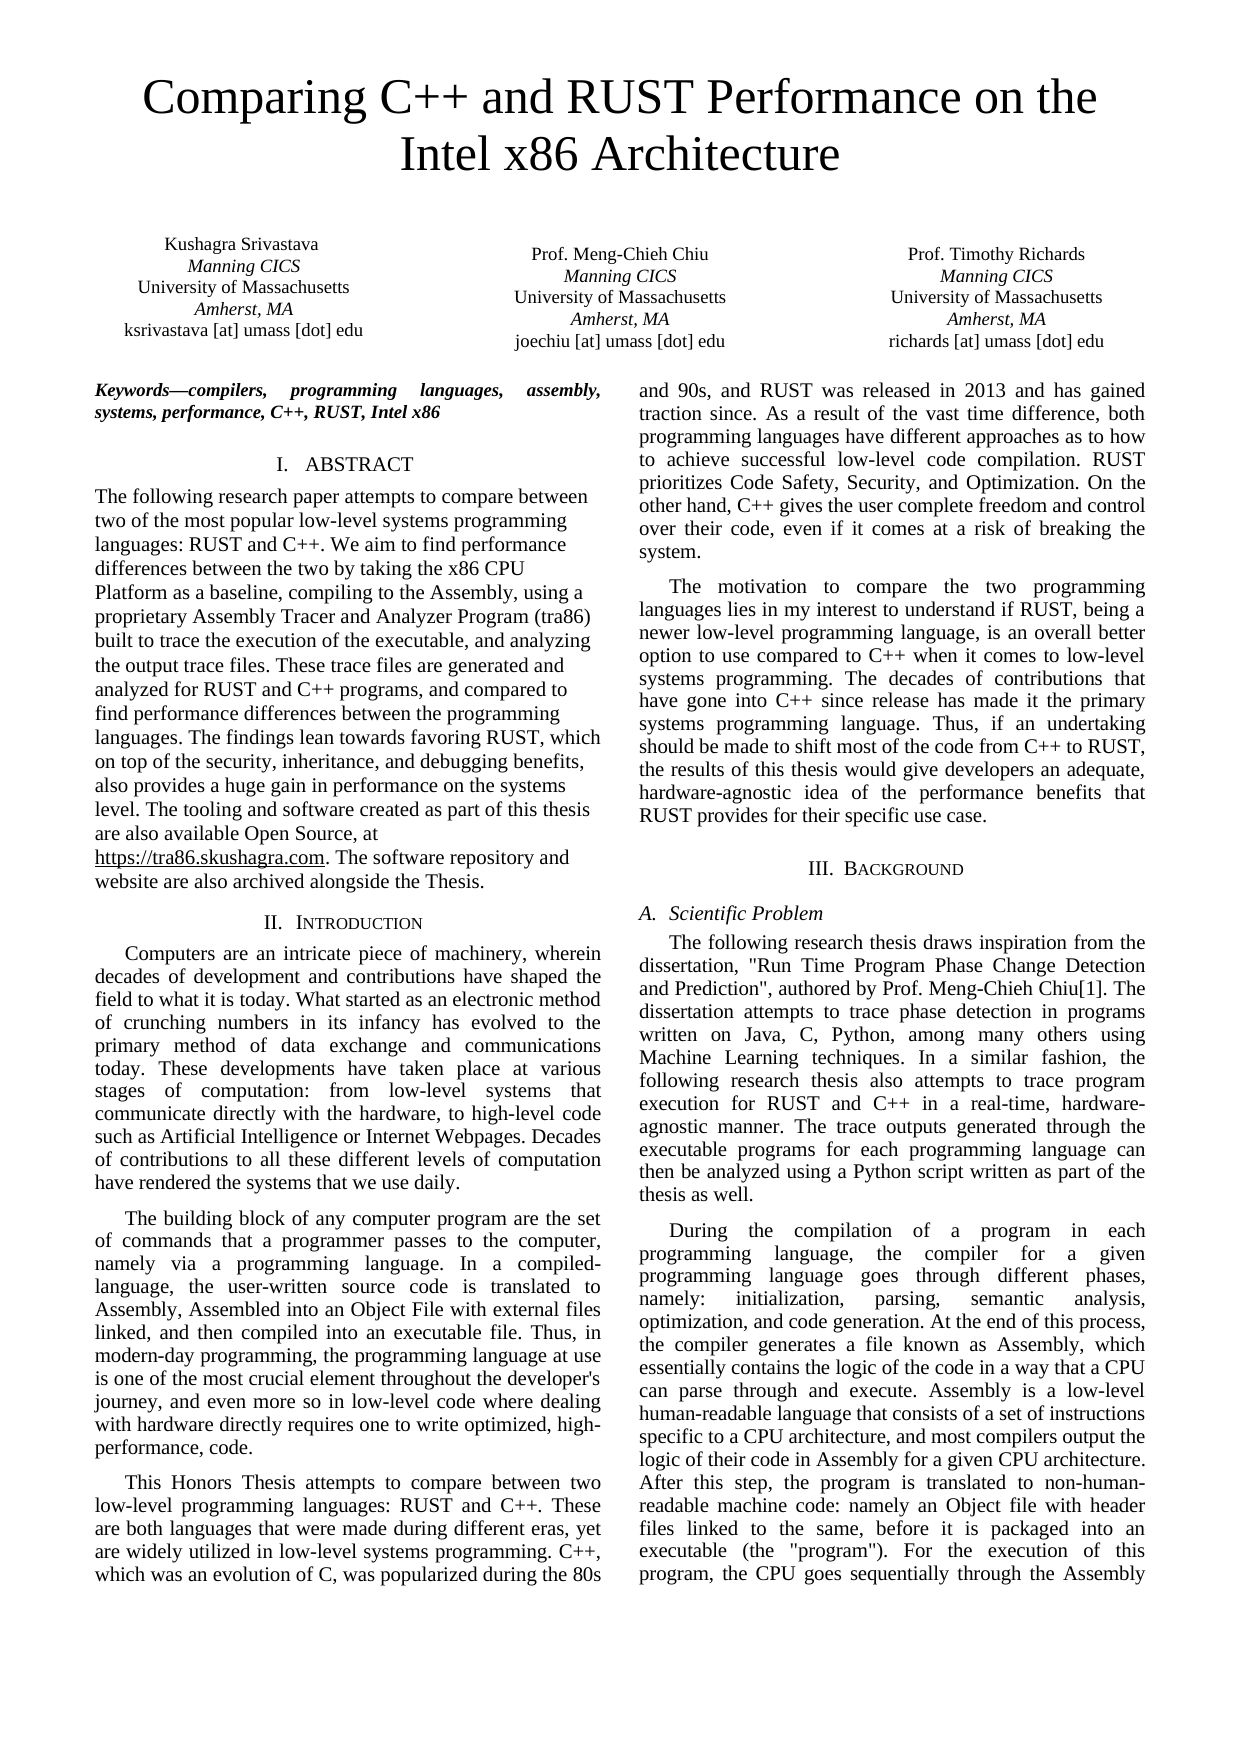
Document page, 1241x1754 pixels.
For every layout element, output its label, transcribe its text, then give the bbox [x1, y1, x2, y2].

text Prof. Timothy Richards Manning CICS University of Massachusetts Amherst, MA richards [at] umass [dot] edu [846, 243, 1147, 351]
text The building block of any computer program are the set of commands that a programmer passes to the computer, namely via a programming language. In a compiled-language, the user-written source code is translated to Assembly, Assembled into an Object File with external files linked, and then compiled into an executable file. Thus, in modern-day programming, the programming language at use is one of the most crucial element throughout the developer's journey, and even more so in low-level code where dealing with hardware directly requires one to write optimized, high-performance, code. [94, 1207, 601, 1459]
text During the compilation of a program in each programming language, the compiler for a given programming language goes through different phases, namely: initialization, parsing, semantic analysis, optimization, and code generation. At the end of this process, the compiler generates a file known as Assembly, which essentially contains the logic of the code in a way that a CPU can parse through and execute. Assembly is a low-level human-readable language that consists of a set of instructions specific to a CPU architecture, and most compilers output the logic of their code in Assembly for a given CPU architecture. After this step, the program is translated to non-human-readable machine code: namely an Object file with header files linked to the same, before it is packaged into an executable (the "program"). For the execution of this program, the CPU goes sequentially through the Assembly [639, 1219, 1146, 1585]
text Keywords—compilers, programming languages, assembly, systems, performance, C++, RUST, Intel x86 [94, 379, 601, 422]
subtitle Introduction [94, 910, 601, 934]
subtitle Background [639, 856, 1146, 880]
text Kushagra Srivastava Manning CICS University of Massachusetts Amherst, MA ksrivastava [at] umass [dot] edu [93, 233, 394, 341]
text This Honors Thesis attempts to compare between two low-level programming languages: RUST and C++. These are both languages that were made during different eras, yet are widely utilized in low-level systems programming. C++, which was an evolution of C, was popularized during the 80s [94, 1471, 601, 1586]
text The following research thesis draws inspiration from the dissertation, "Run Time Program Phase Change Detection and Prediction", authored by Prof. Meng-Chieh Chiu[1]. The dissertation attempts to trace phase detection in programs written on Java, C, Python, among many others using Machine Learning techniques. In a similar fashion, the following research thesis also attempts to trace program execution for RUST and C++ in a real-time, hardware-agnostic manner. The trace outputs generated through the executable programs for each programming language can then be analyzed using a Python script written as part of the thesis as well. [639, 931, 1146, 1206]
text The motivation to compare the two programming languages lies in my interest to understand if RUST, being a newer low-level programming language, is an overall better option to use compared to C++ when it comes to low-level systems programming. The decades of contributions that have gone into C++ since release has made it the primary systems programming language. Thus, if an undertaking should be made to shift most of the code from C++ to RUST, the results of this thesis would give developers an adequate, hardware-agnostic idea of the performance benefits that RUST provides for their specific use case. [639, 575, 1146, 827]
text and 90s, and RUST was released in 2013 and has gained traction since. As a result of the vast time difference, both programming languages have different approaches as to how to achieve successful low-level code compilation. RUST prioritizes Code Safety, Security, and Optimization. On the other hand, C++ gives the user complete freedom and control over their code, even if it comes at a risk of breaking the system. [639, 379, 1146, 563]
subtitle Scientific Problem [639, 901, 1146, 925]
text Prof. Meng-Chieh Chiu Manning CICS University of Massachusetts Amherst, MA joechiu [at] umass [dot] edu [469, 243, 771, 351]
title Comparing C++ and RUST Performance on the Intel x86 Architecture [93, 67, 1147, 182]
text Computers are an intricate piece of machinery, wherein decades of development and contributions have shaped the field to what it is today. What started as an electronic method of crunching numbers in its infancy has evolved to the primary method of data exchange and communications today. These developments have taken place at various stages of computation: from low-level systems that communicate directly with the hardware, to high-level code such as Artificial Intelligence or Internet Webpages. Decades of contributions to all these different levels of computation have rendered the systems that we use daily. [94, 942, 601, 1194]
text The following research paper attempts to compare between two of the most popular low-level systems programming languages: RUST and C++. We aim to find performance differences between the two by taking the x86 CPU Platform as a baseline, compiling to the Assembly, using a proprietary Assembly Tracer and Analyzer Program (tra86) built to trace the execution of the executable, and analyzing the output trace files. These trace files are generated and analyzed for RUST and C++ programs, and compared to find performance differences between the programming languages. The findings lean towards favoring RUST, which on top of the security, inheritance, and debugging benefits, also provides a huge gain in performance on the systems level. The tooling and software created as part of this thesis are also available Open Source, at https://tra86.skushagra.com. The software repository and website are also archived alongside the Thesis. [94, 484, 601, 893]
subtitle ABSTRACT [94, 452, 601, 476]
